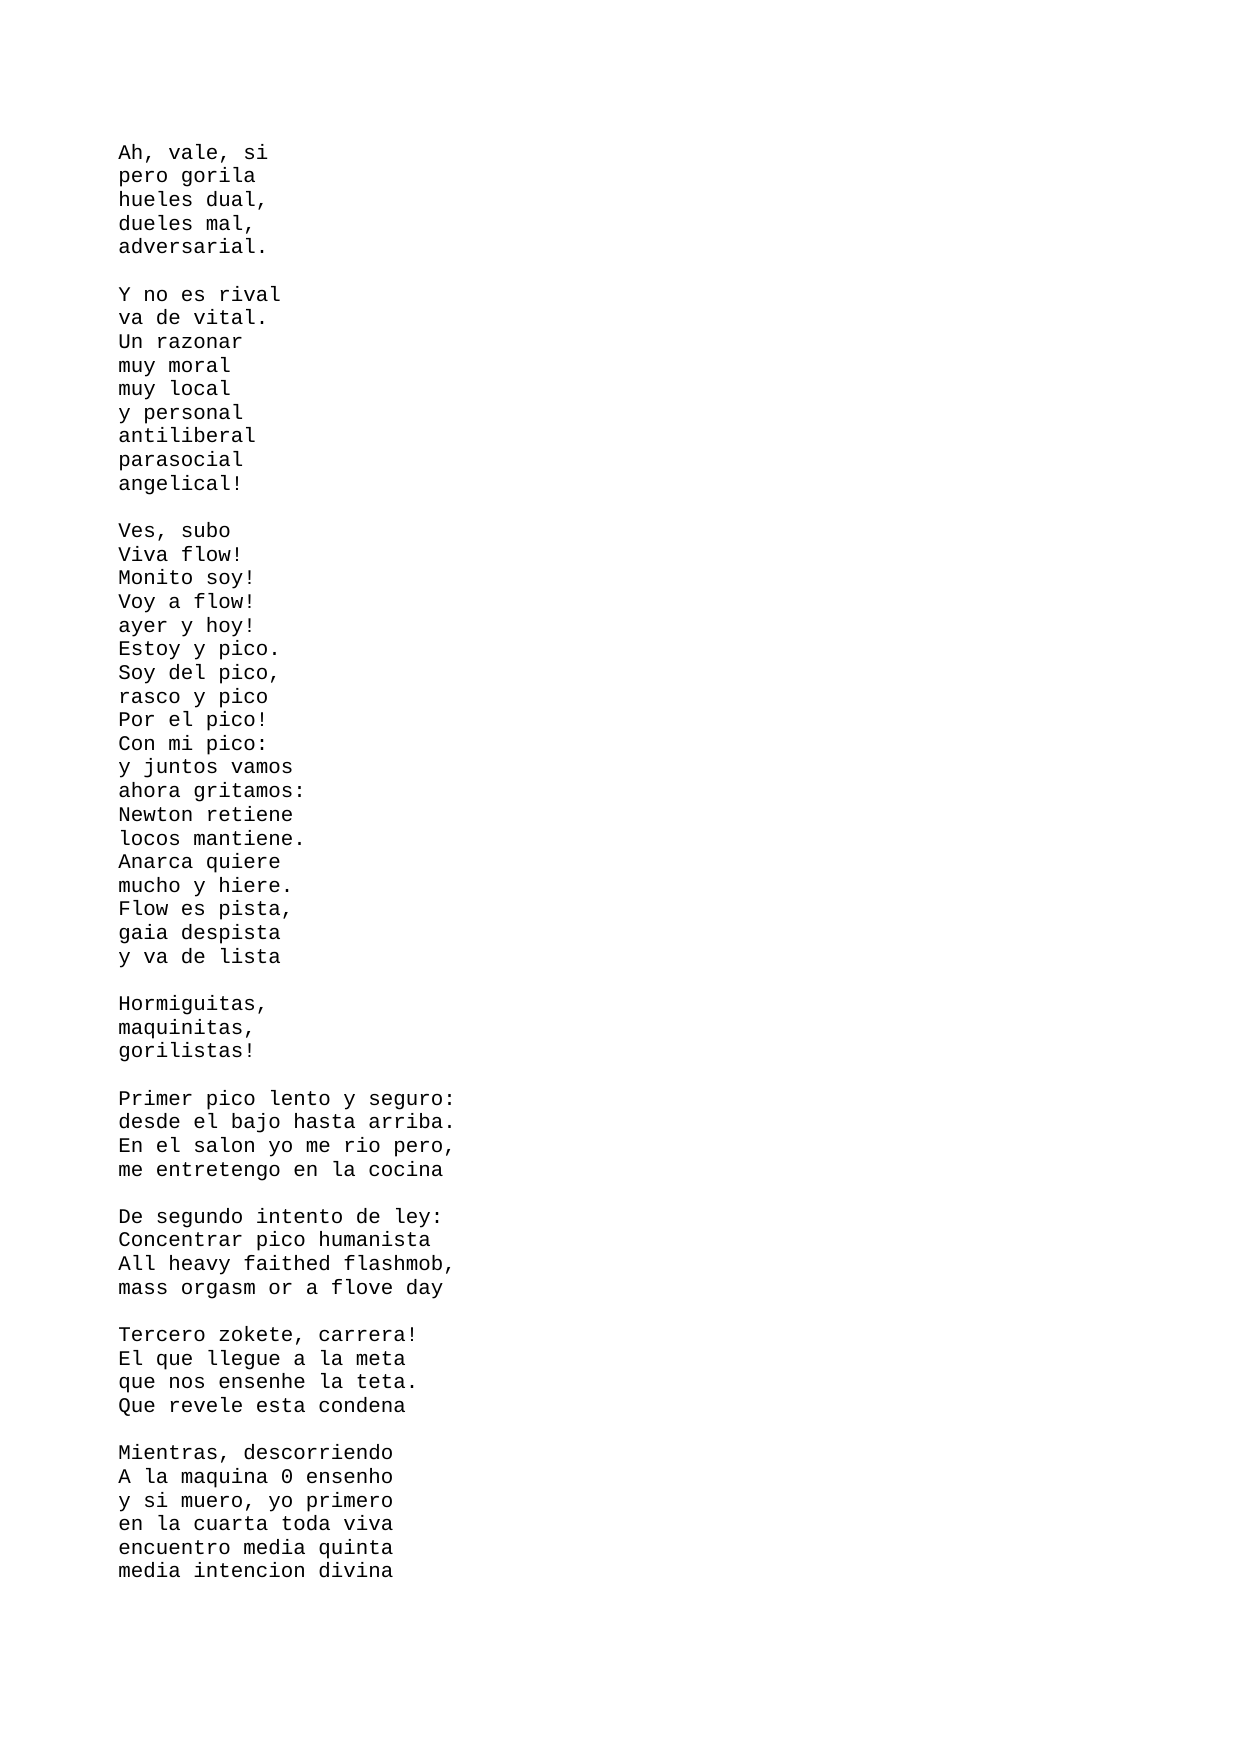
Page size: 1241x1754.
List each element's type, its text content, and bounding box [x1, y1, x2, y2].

text dueles mal, [118, 213, 1122, 236]
text Estoy y pico. [118, 638, 1122, 662]
text gaia despista [118, 922, 1122, 946]
text pero gorila [118, 165, 1122, 189]
text Primer pico lento y seguro: [118, 1088, 1122, 1111]
text que nos ensenhe la teta. [118, 1371, 1122, 1395]
text ayer y hoy! [118, 615, 1122, 638]
text Voy a flow! [118, 591, 1122, 615]
text Con mi pico: [118, 733, 1122, 757]
text Ves, subo [118, 520, 1122, 544]
text En el salon yo me rio pero, [118, 1135, 1122, 1158]
text parasocial [118, 449, 1122, 473]
text media intencion divina [118, 1561, 1122, 1584]
text y personal [118, 402, 1122, 426]
text Monito soy! [118, 567, 1122, 591]
text antiliberal [118, 426, 1122, 449]
text mucho y hiere. [118, 875, 1122, 898]
text desde el bajo hasta arriba. [118, 1111, 1122, 1135]
text rasco y pico [118, 686, 1122, 709]
text encuentro media quinta [118, 1537, 1122, 1561]
text Que revele esta condena [118, 1395, 1122, 1419]
text Tercero zokete, carrera! [118, 1324, 1122, 1348]
text Concentrar pico humanista [118, 1229, 1122, 1253]
text Y no es rival [118, 284, 1122, 307]
text y juntos vamos [118, 757, 1122, 780]
text Soy del pico, [118, 662, 1122, 686]
text Un razonar [118, 331, 1122, 354]
text Newton retiene [118, 804, 1122, 827]
text va de vital. [118, 307, 1122, 331]
text De segundo intento de ley: [118, 1206, 1122, 1229]
text me entretengo en la cocina [118, 1158, 1122, 1182]
text maquinitas, [118, 1017, 1122, 1040]
text y va de lista [118, 946, 1122, 969]
text Mientras, descorriendo [118, 1442, 1122, 1466]
text en la cuarta toda viva [118, 1513, 1122, 1537]
text Anarca quiere [118, 851, 1122, 875]
text Por el pico! [118, 709, 1122, 733]
text Flow es pista, [118, 898, 1122, 922]
text ahora gritamos: [118, 780, 1122, 804]
text muy moral [118, 354, 1122, 378]
text adversarial. [118, 236, 1122, 260]
text El que llegue a la meta [118, 1348, 1122, 1371]
text gorilistas! [118, 1040, 1122, 1064]
text locos mantiene. [118, 827, 1122, 851]
text mass orgasm or a flove day [118, 1277, 1122, 1300]
text Hormiguitas, [118, 993, 1122, 1017]
text hueles dual, [118, 189, 1122, 213]
text Ah, vale, si [118, 142, 1122, 165]
text y si muero, yo primero [118, 1489, 1122, 1513]
text All heavy faithed flashmob, [118, 1253, 1122, 1277]
text A la maquina 0 ensenho [118, 1466, 1122, 1489]
text Viva flow! [118, 544, 1122, 567]
text muy local [118, 378, 1122, 402]
text angelical! [118, 473, 1122, 496]
